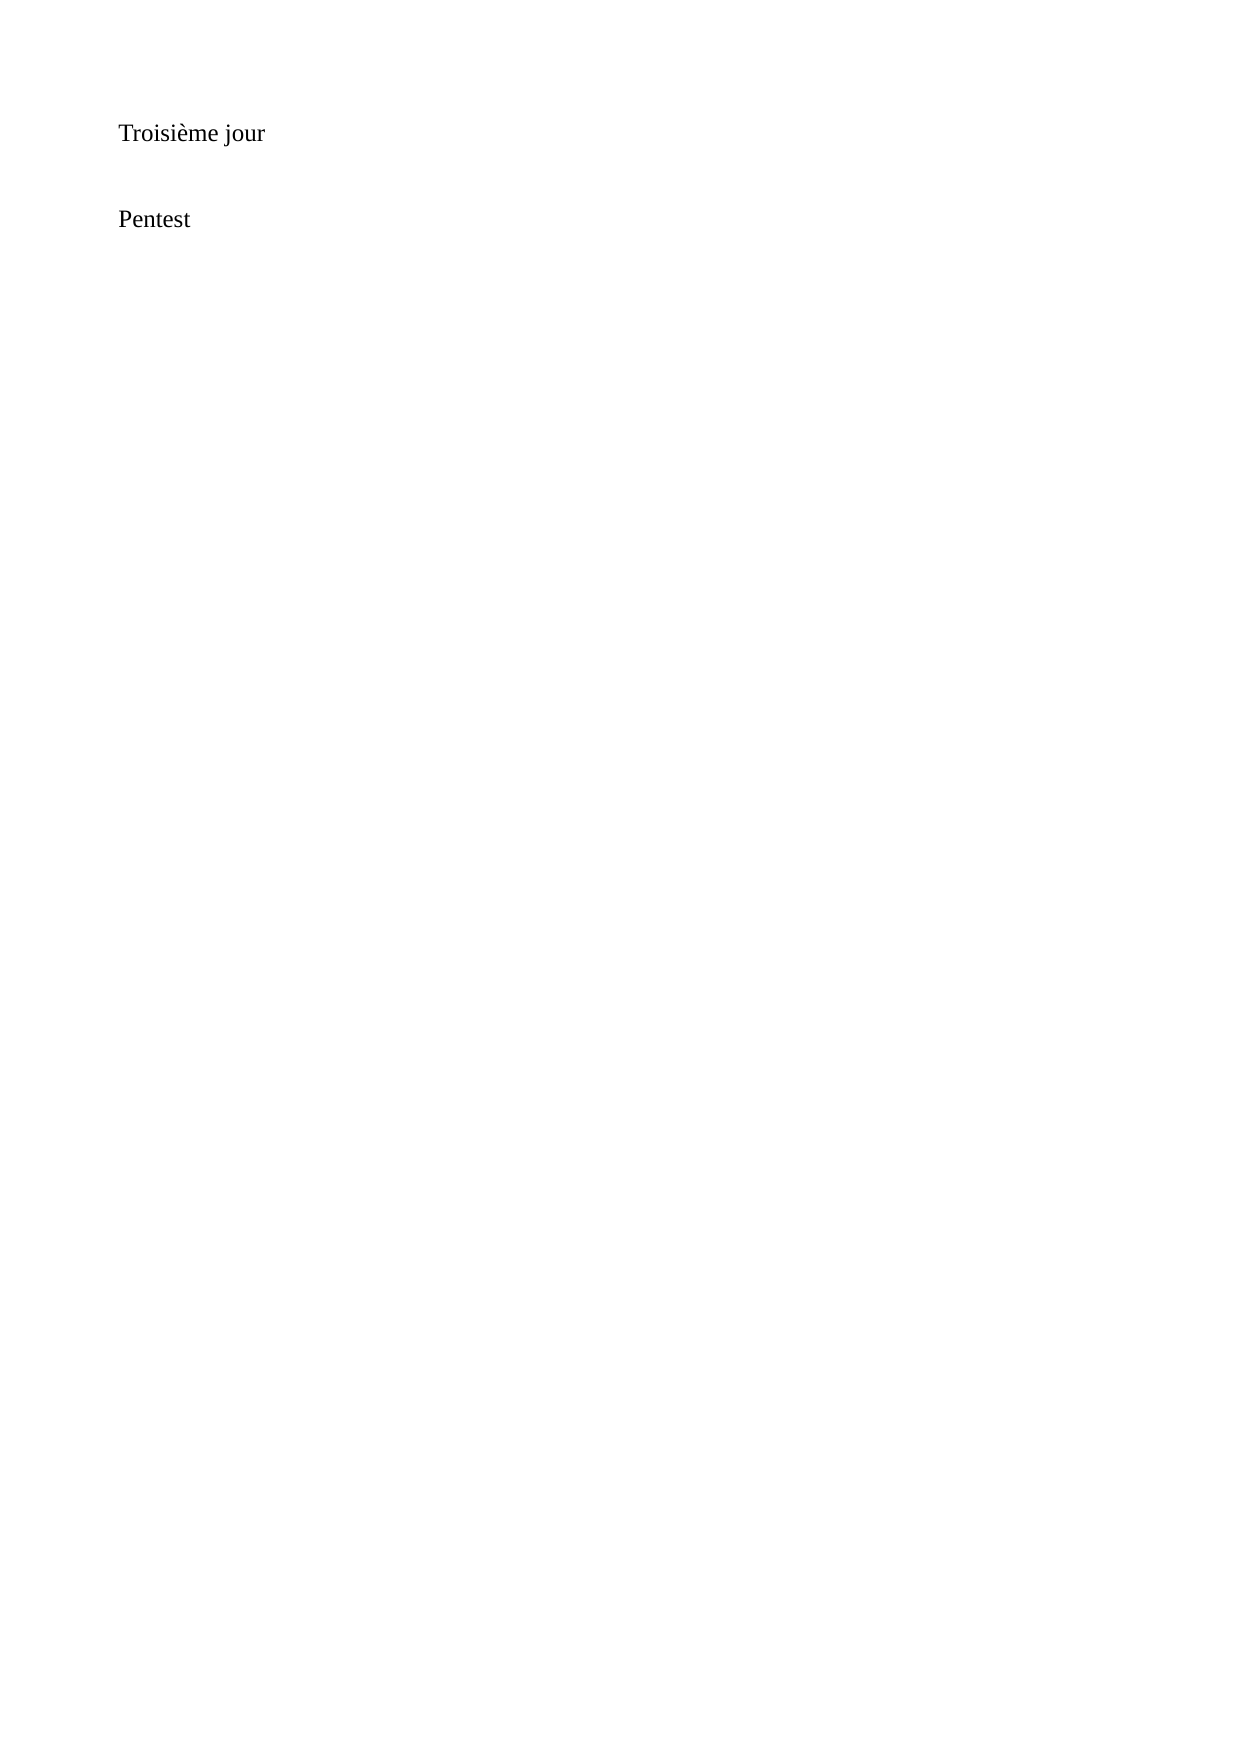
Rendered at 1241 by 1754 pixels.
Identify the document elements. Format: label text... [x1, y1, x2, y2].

text Pentest [118, 204, 1122, 233]
text Troisième jour [118, 118, 1122, 147]
